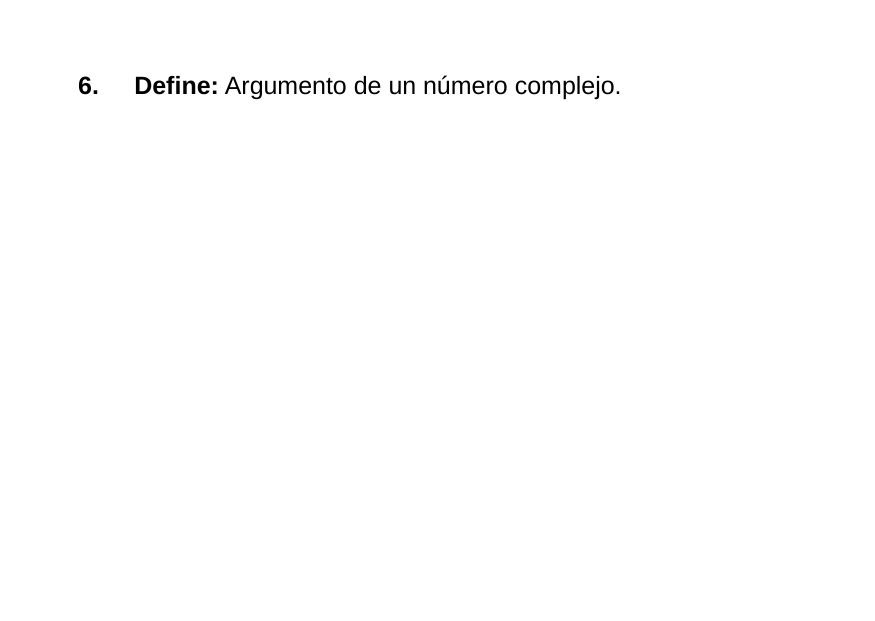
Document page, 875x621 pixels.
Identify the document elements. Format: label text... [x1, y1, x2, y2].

list Define: Argumento de un número complejo. [78, 71, 815, 100]
